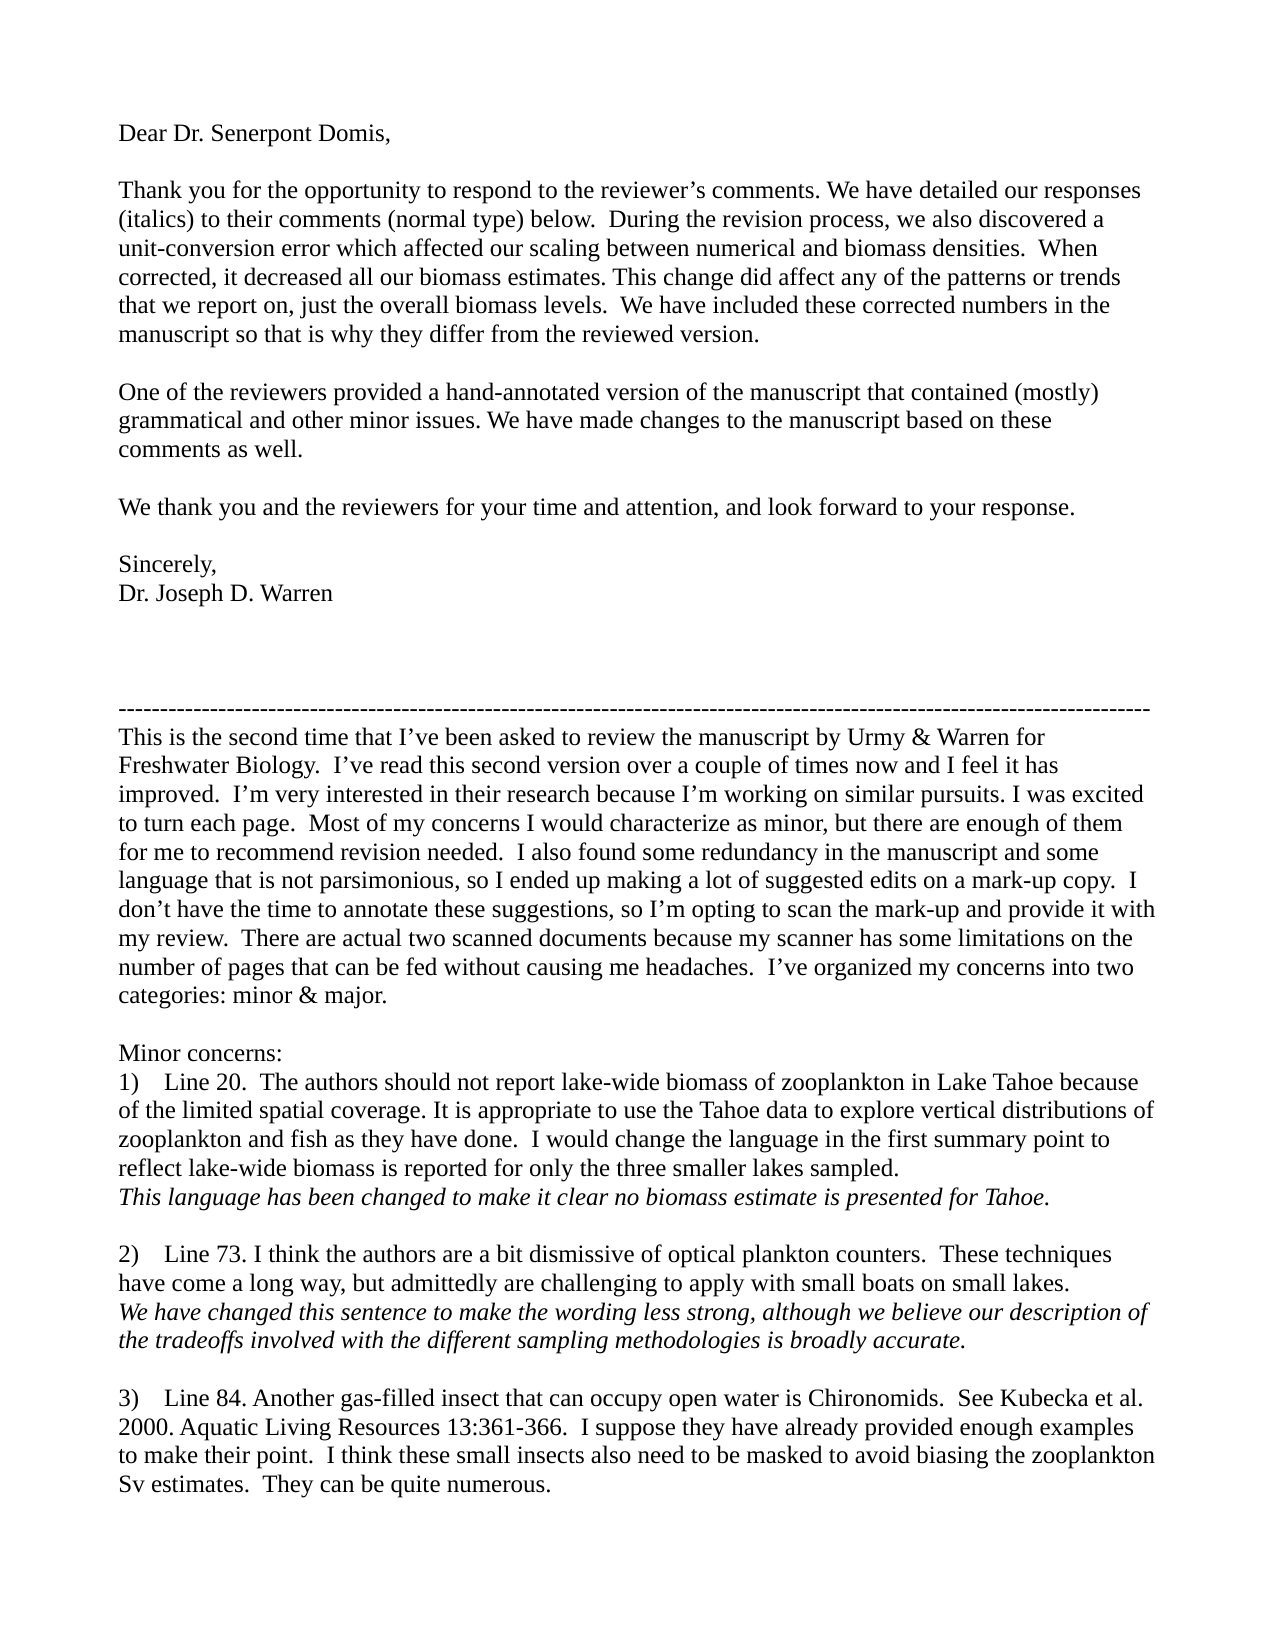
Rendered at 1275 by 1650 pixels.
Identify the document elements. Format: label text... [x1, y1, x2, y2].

text This language has been changed to make it clear no biomass estimate is presented for Tahoe. [118, 1182, 1157, 1239]
text Sincerely, [118, 549, 1157, 578]
text Dr. Joseph D. Warren [118, 578, 1157, 607]
text We have changed this sentence to make the wording less strong, although we believe our description of the tradeoffs involved with the different sampling methodologies is broadly accurate. [118, 1297, 1157, 1383]
text One of the reviewers provided a hand-annotated version of the manuscript that contained (mostly) grammatical and other minor issues. We have made changes to the manuscript based on these comments as well. [118, 377, 1157, 463]
text 2) Line 73. I think the authors are a bit dismissive of optical plankton counters. These techniques have come a long way, but admittedly are challenging to apply with small boats on small lakes. [118, 1239, 1157, 1297]
text 3) Line 84. Another gas-filled insect that can occupy open water is Chironomids. See Kubecka et al. 2000. Aquatic Living Resources 13:361-366. I suppose they have already provided enough examples to make their point. I think these small insects also need to be masked to avoid biasing the zooplankton Sv estimates. They can be quite numerous. [118, 1383, 1157, 1498]
text We thank you and the reviewers for your time and attention, and look forward to your response. [118, 492, 1157, 521]
text Thank you for the opportunity to respond to the reviewer’s comments. We have detailed our responses (italics) to their comments (normal type) below. During the revision process, we also discovered a unit-conversion error which affected our scaling between numerical and biomass densities. When corrected, it decreased all our biomass estimates. This change did affect any of the patterns or trends that we report on, just the overall biomass levels. We have included these corrected numbers in the manuscript so that is why they differ from the reviewed version. [118, 176, 1157, 348]
text Dear Dr. Senerpont Domis, [118, 118, 1157, 176]
text ---------------------------------------------------------------------------------------------------------------------------- This is the second time that I’ve been asked to review the manuscript by Urmy & Warren for Freshwater Biology. I’ve read this second version over a couple of times now and I feel it has improved. I’m very interested in their research because I’m working on similar pursuits. I was excited to turn each page. Most of my concerns I would characterize as minor, but there are enough of them for me to recommend revision needed. I also found some redundancy in the manuscript and some language that is not parsimonious, so I ended up making a lot of suggested edits on a mark-up copy. I don’t have the time to annotate these suggestions, so I’m opting to scan the mark-up and provide it with my review. There are actual two scanned documents because my scanner has some limitations on the number of pages that can be fed without causing me headaches. I’ve organized my concerns into two categories: minor & major. Minor concerns: 1) Line 20. The authors should not report lake-wide biomass of zooplankton in Lake Tahoe because of the limited spatial coverage. It is appropriate to use the Tahoe data to explore vertical distributions of zooplankton and fish as they have done. I would change the language in the first summary point to reflect lake-wide biomass is reported for only the three smaller lakes sampled. [118, 693, 1157, 1182]
